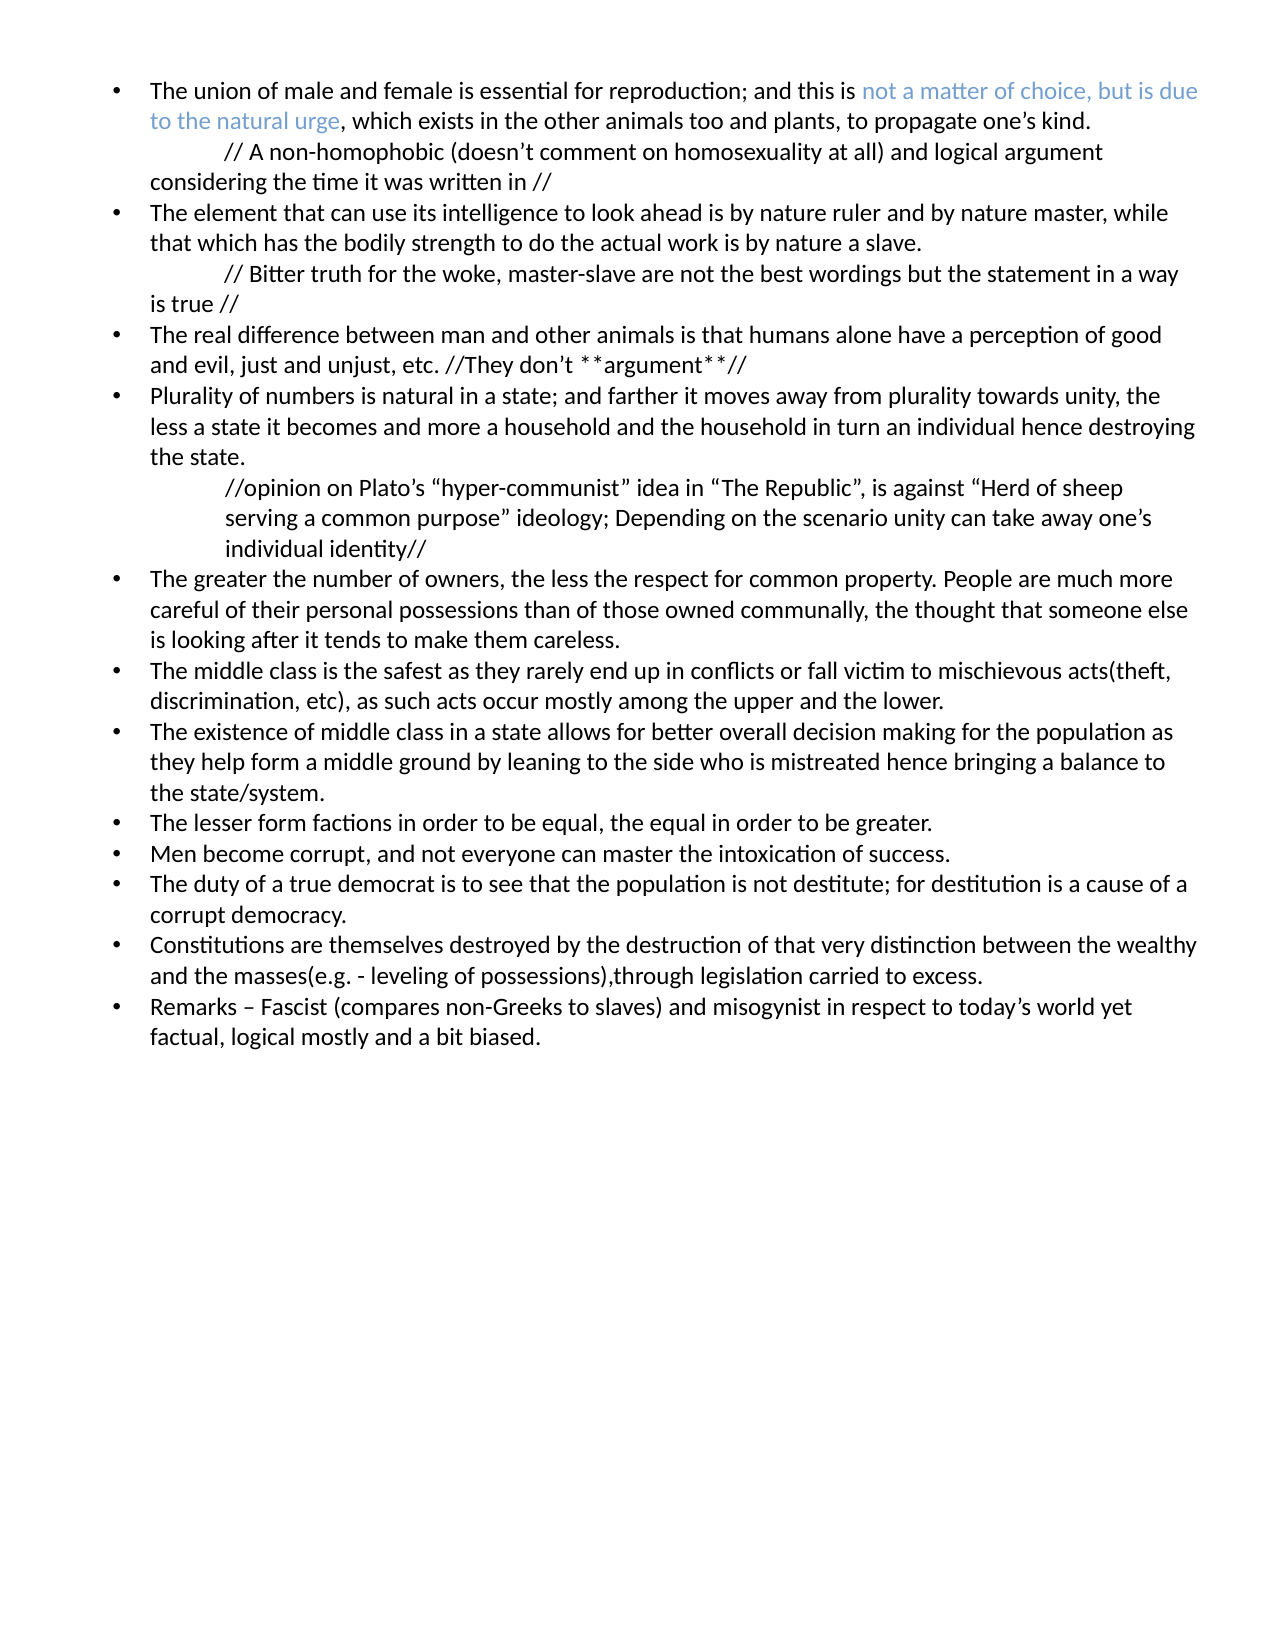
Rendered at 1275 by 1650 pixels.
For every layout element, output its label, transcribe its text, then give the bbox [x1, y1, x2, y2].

list The lesser form factions in order to be equal, the equal in order to be greater. [112, 807, 1200, 838]
list Constitutions are themselves destroyed by the destruction of that very distinction between the wealthy and the masses(e.g. - leveling of possessions),through legislation carried to excess. [112, 929, 1200, 991]
list The duty of a true democrat is to see that the population is not destitute; for destitution is a cause of a corrupt democracy. [112, 868, 1200, 929]
list The greater the number of owners, the less the respect for common property. People are much more careful of their personal possessions than of those owned communally, the thought that someone else is looking after it tends to make them careless. [112, 563, 1200, 655]
list The real difference between man and other animals is that humans alone have a perception of good and evil, just and unjust, etc. //They don’t **argument**// [112, 319, 1200, 380]
list Men become corrupt, and not everyone can master the intoxication of success. [112, 838, 1200, 868]
list The union of male and female is essential for reproduction; and this is not a matter of choice, but is due to the natural urge, which exists in the other animals too and plants, to propagate one’s kind. // A non-homophobic (doesn’t comment on homosexuality at all) and logical argument considering the time it was written in // [112, 75, 1200, 197]
list The middle class is the safest as they rarely end up in conflicts or fall victim to mischievous acts(theft, discrimination, etc), as such acts occur mostly among the upper and the lower. [112, 655, 1200, 716]
list Remarks – Fascist (compares non-Greeks to slaves) and misogynist in respect to today’s world yet factual, logical mostly and a bit biased. [112, 991, 1200, 1052]
list Plurality of numbers is natural in a state; and farther it moves away from plurality towards unity, the less a state it becomes and more a household and the household in turn an individual hence destroying the state. [112, 380, 1200, 472]
list The existence of middle class in a state allows for better overall decision making for the population as they help form a middle ground by leaning to the side who is mistreated hence bringing a balance to the state/system. [112, 716, 1200, 807]
list The element that can use its intelligence to look ahead is by nature ruler and by nature master, while that which has the bodily strength to do the actual work is by nature a slave. // Bitter truth for the woke, master-slave are not the best wordings but the statement in a way is true // [112, 197, 1200, 319]
list //opinion on Plato’s “hyper-communist” idea in “The Republic”, is against “Herd of sheep serving a common purpose” ideology; Depending on the scenario unity can take away one’s individual identity// [187, 472, 1200, 563]
